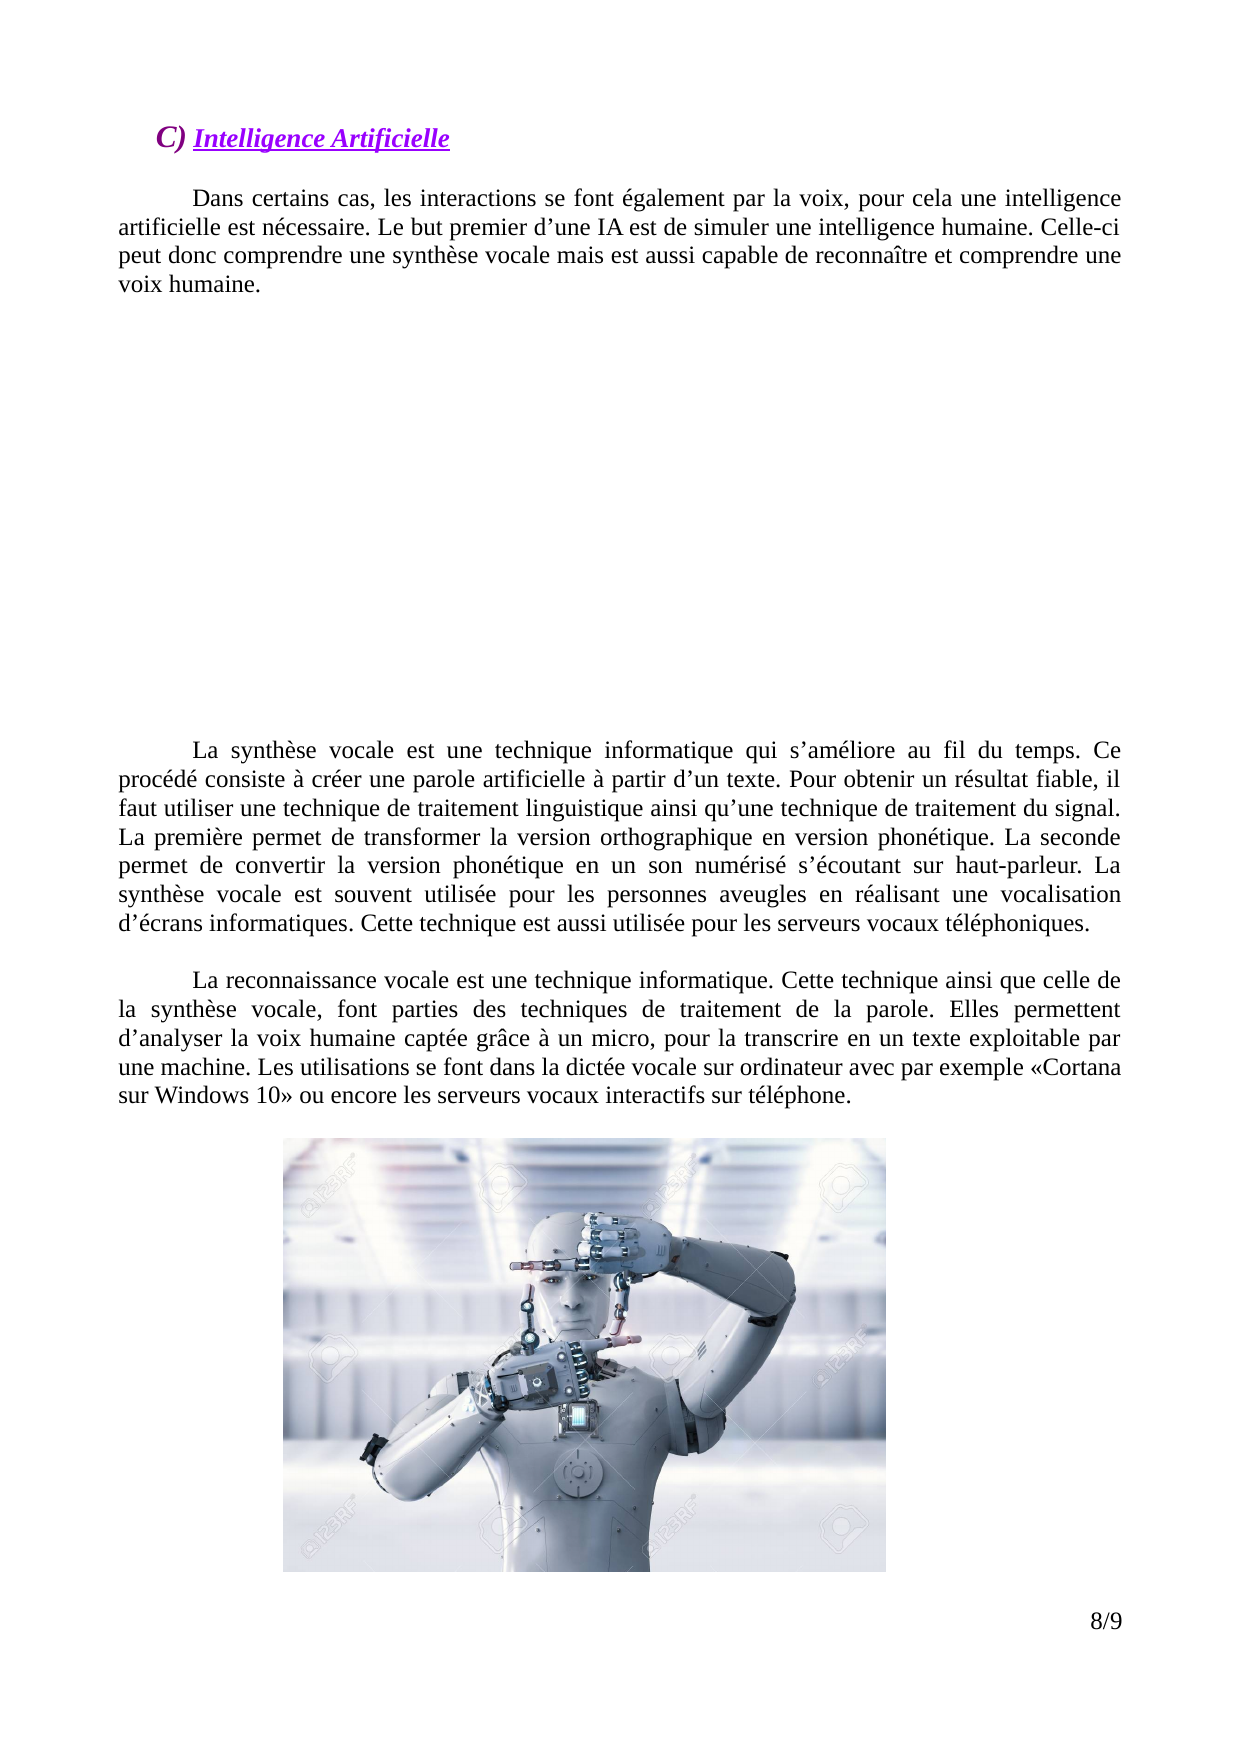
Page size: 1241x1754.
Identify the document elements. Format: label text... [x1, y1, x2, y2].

picture [283, 1138, 886, 1572]
list Intelligence Artificielle [156, 118, 1122, 154]
text La synthèse vocale est une technique informatique qui s’améliore au fil du temps. Ce procédé consiste à créer une parole artificielle à partir d’un texte. Pour obtenir un résultat fiable, il faut utiliser une technique de traitement linguistique ainsi qu’une technique de traitement du signal. La première permet de transformer la version orthographique en version phonétique. La seconde permet de convertir la version phonétique en un son numérisé s’écoutant sur haut-parleur. La synthèse vocale est souvent utilisée pour les personnes aveugles en réalisant une vocalisation d’écrans informatiques. Cette technique est aussi utilisée pour les serveurs vocaux téléphoniques. [118, 736, 1122, 937]
text La reconnaissance vocale est une technique informatique. Cette technique ainsi que celle de la synthèse vocale, font parties des techniques de traitement de la parole. Elles permettent d’analyser la voix humaine captée grâce à un micro, pour la transcrire en un texte exploitable par une machine. Les utilisations se font dans la dictée vocale sur ordinateur avec par exemple «Cortana sur Windows 10» ou encore les serveurs vocaux interactifs sur téléphone. [118, 966, 1122, 1109]
text Dans certains cas, les interactions se font également par la voix, pour cela une intelligence artificielle est nécessaire. Le but premier d’une IA est de simuler une intelligence humaine. Celle-ci peut donc comprendre une synthèse vocale mais est aussi capable de reconnaître et comprendre une voix humaine. [118, 183, 1122, 298]
